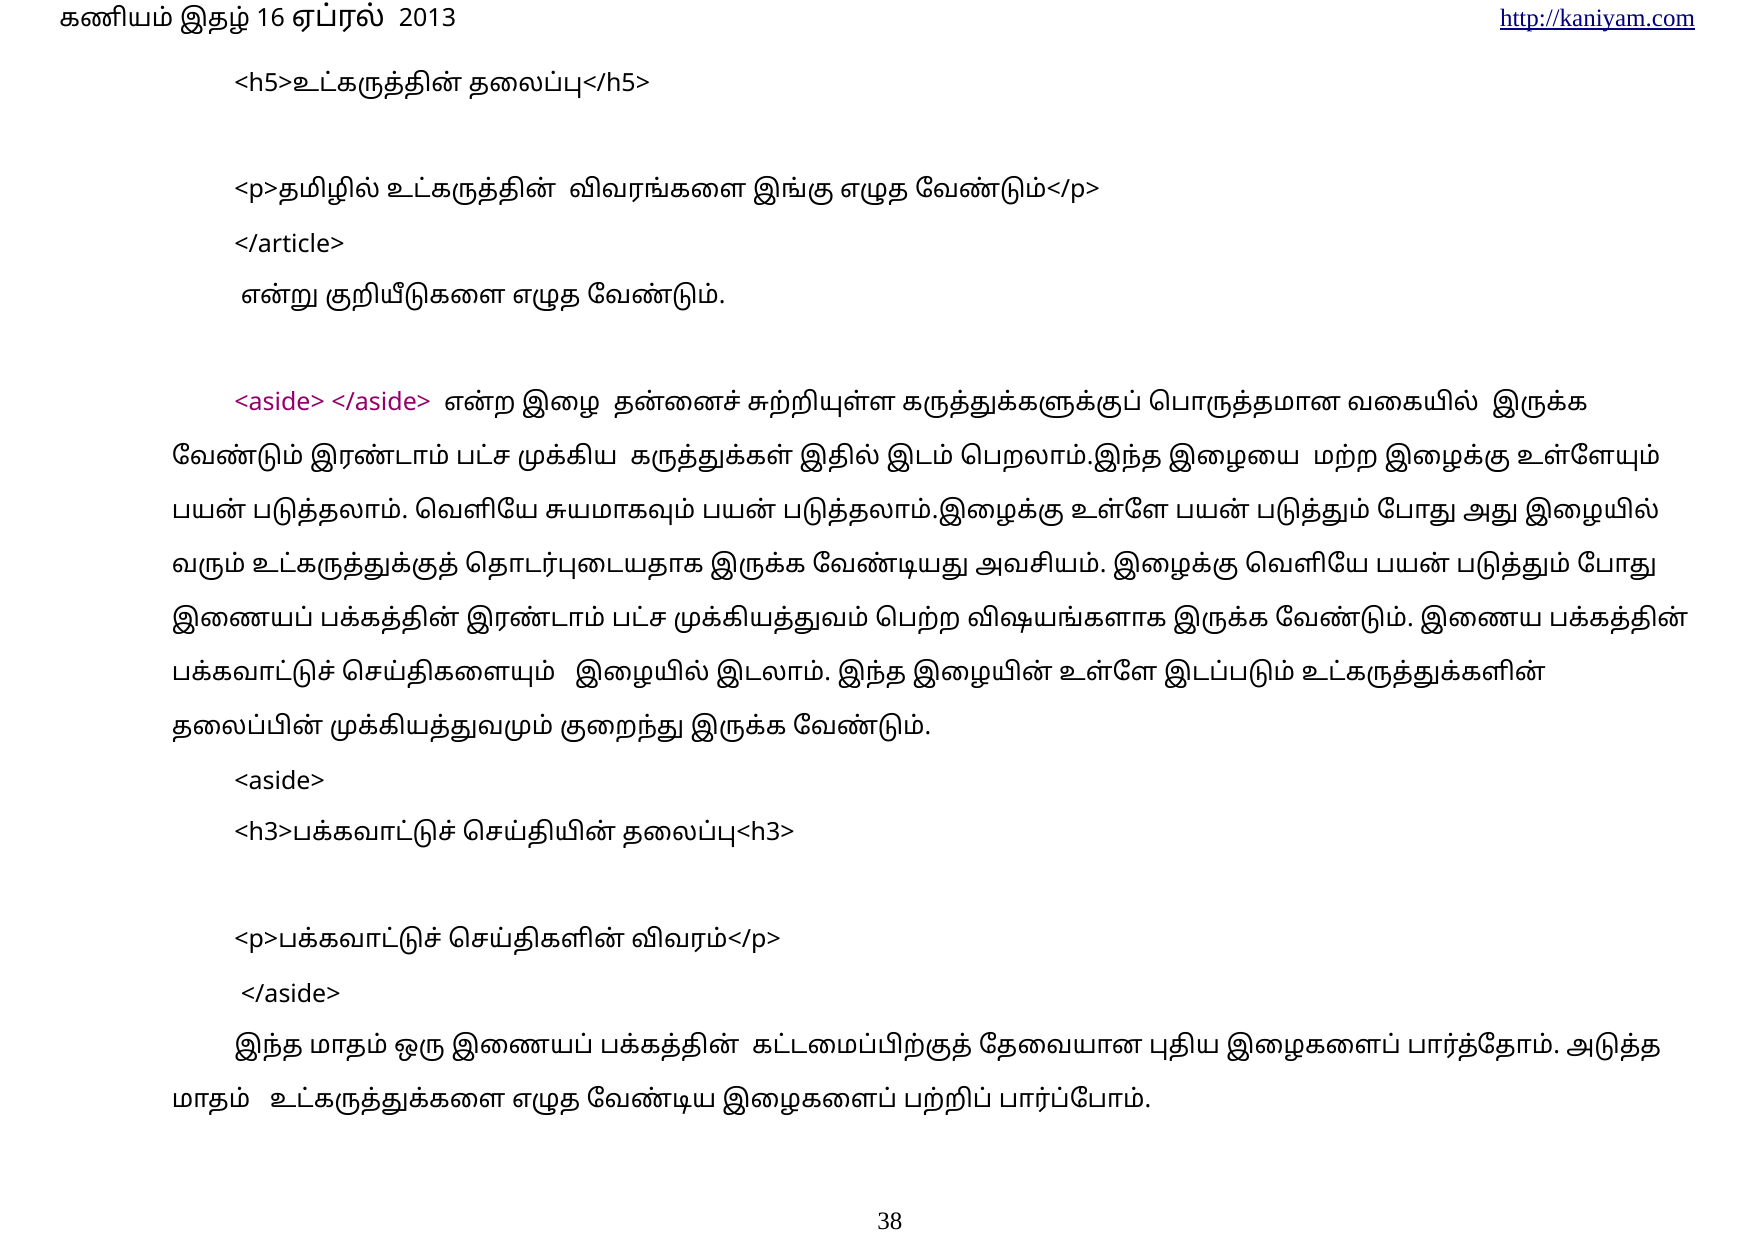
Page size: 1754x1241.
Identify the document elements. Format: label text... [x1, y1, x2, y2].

text <aside> [172, 763, 1695, 797]
text </article> [172, 226, 1695, 260]
text <aside> </aside> என்ற இழை தன்னைச் சுற்றியுள்ள கருத்துக்களுக்குப் பொருத்தமான வகையில் இருக்க வேண்டும் இரண்டாம் பட்ச முக்கிய கருத்துக்கள் இதில் இடம் பெறலாம்.இந்த இழையை மற்ற இழைக்கு உள்ளேயும் பயன் படுத்தலாம். வெளியே சுயமாகவும் பயன் படுத்தலாம்.இழைக்கு உள்ளே பயன் படுத்தும் போது அது இழையில் வரும் உட்கருத்துக்குத் தொடர்புடையதாக இருக்க வேண்டியது அவசியம். இழைக்கு வெளியே பயன் படுத்தும் போது இணையப் பக்கத்தின் இரண்டாம் பட்ச முக்கியத்துவம் பெற்ற விஷயங்களாக இருக்க வேண்டும். இணைய பக்கத்தின் பக்கவாட்டுச் செய்திகளையும் இழையில் இடலாம். இந்த இழையின் உள்ளே இடப்படும் உட்கருத்துக்களின் தலைப்பின் முக்கியத்துவமும் குறைந்து இருக்க வேண்டும். [172, 384, 1695, 744]
text </aside> [172, 976, 1695, 1010]
text <p>தமிழில் உட்கருத்தின் விவரங்களை இங்கு எழுத வேண்டும்</p> [172, 171, 1695, 208]
text <p>பக்கவாட்டுச் செய்திகளின் விவரம்</p> [172, 920, 1695, 957]
text <h5>உட்கருத்தின் தலைப்பு</h5> [172, 64, 1695, 101]
text இந்த மாதம் ஒரு இணையப் பக்கத்தின் கட்டமைப்பிற்குத் தேவையான புதிய இழைகளைப் பார்த்தோம். அடுத்த மாதம் உட்கருத்துக்களை எழுத வேண்டிய இழைகளைப் பற்றிப் பார்ப்போம். [172, 1027, 1695, 1118]
text என்று குறியீடுகளை எழுத வேண்டும். [172, 277, 1695, 314]
text <h3>பக்கவாட்டுச் செய்தியின் தலைப்பு<h3> [172, 814, 1695, 851]
